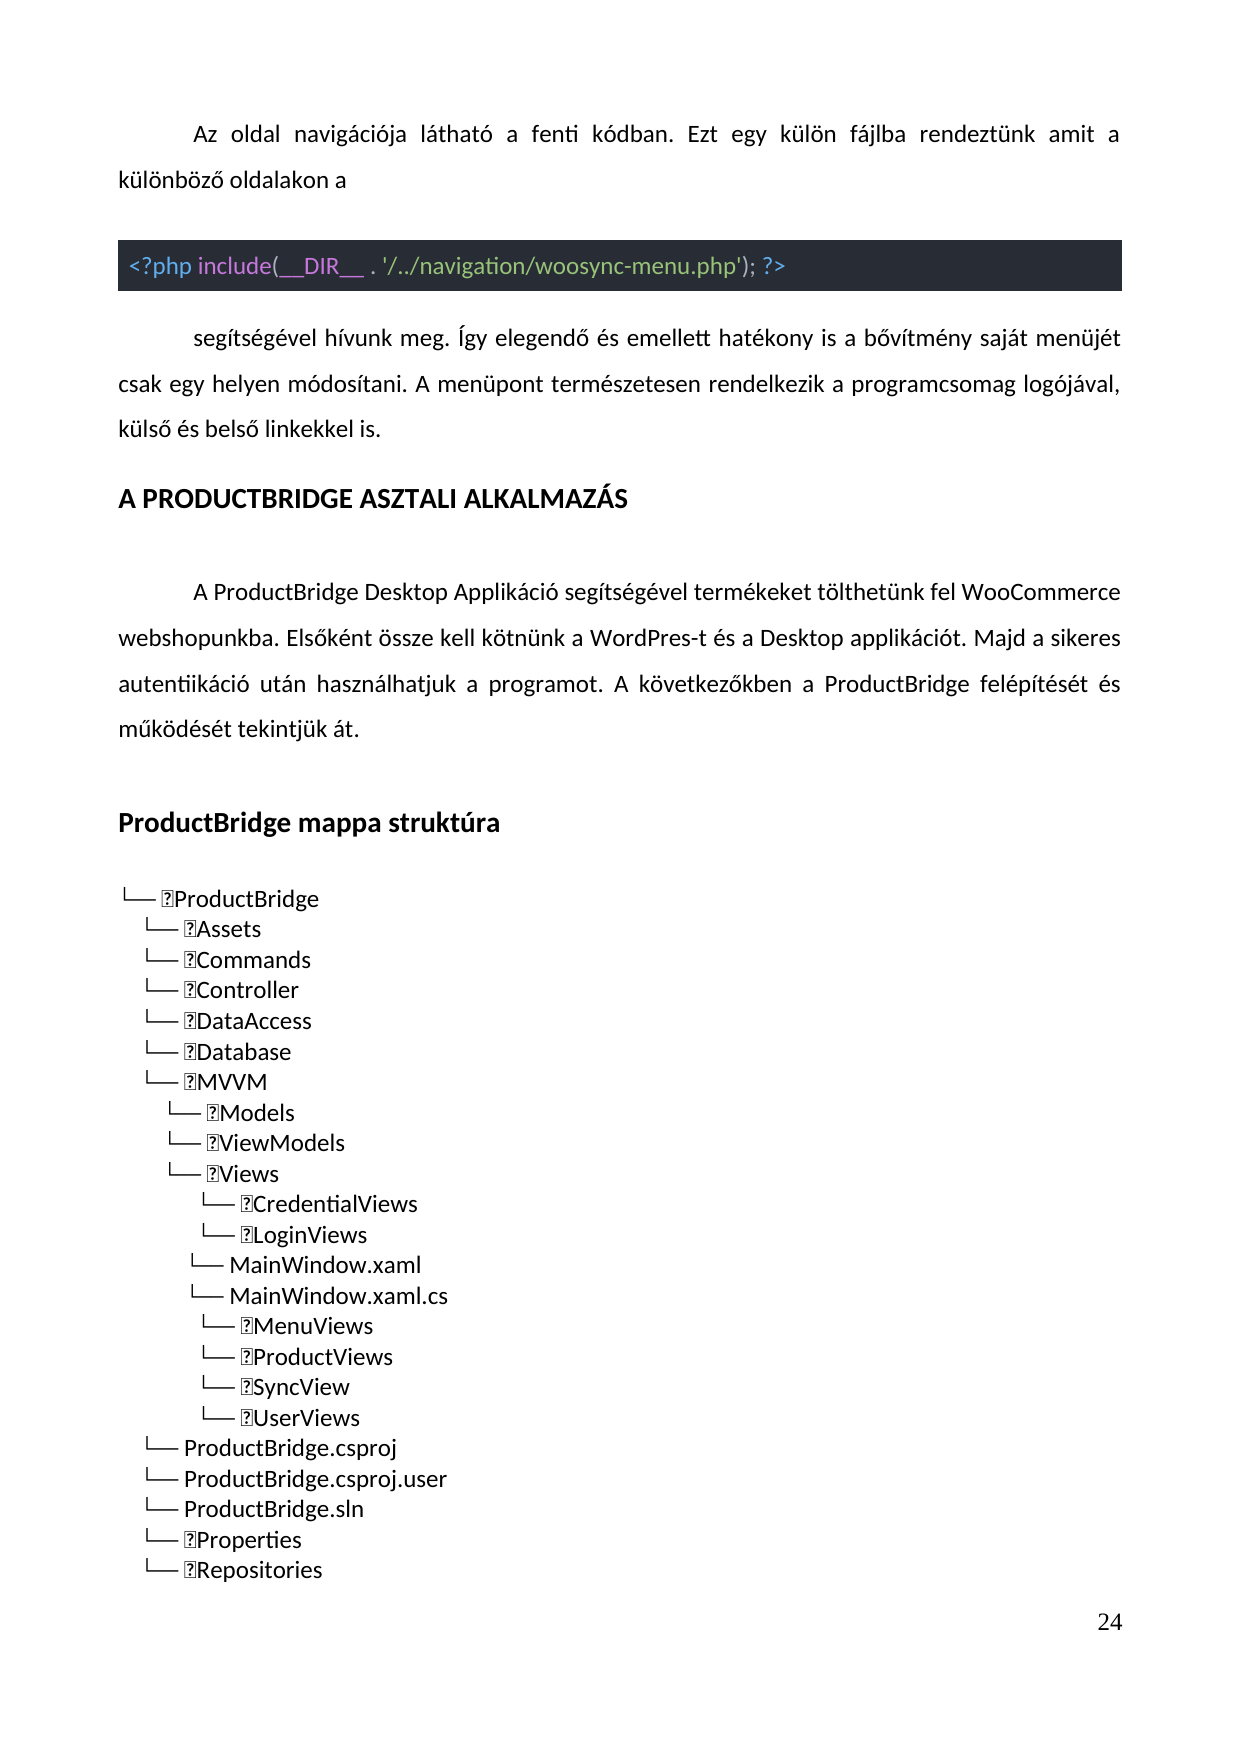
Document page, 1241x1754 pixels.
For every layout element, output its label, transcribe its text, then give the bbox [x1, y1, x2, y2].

table_header <?php include(__DIR__ . '/../navigation/woosync-menu.php'); ?> [118, 240, 1122, 291]
text └── 📁DataAccess [118, 1005, 1122, 1036]
text └── 📁SyncView [118, 1371, 1122, 1402]
text └── 📁Properties [118, 1524, 1122, 1554]
text └── MainWindow.xaml [118, 1249, 1122, 1280]
text └── 📁ProductViews [118, 1341, 1122, 1371]
text └── 📁Models [118, 1097, 1122, 1127]
text └── 📁CredentialViews [118, 1188, 1122, 1219]
text └── 📁UserViews [118, 1402, 1122, 1432]
subtitle A PRODUCTBRIDGE ASZTALI ALKALMAZÁS [118, 480, 1122, 516]
text └── 📁MenuViews [118, 1310, 1122, 1341]
text Az oldal navigációja látható a fenti kódban. Ezt egy külön fájlba rendeztünk amit a különböző oldalakon a [118, 118, 1122, 194]
text └── 📁ProductBridge [118, 883, 1122, 914]
text └── 📁Database [118, 1036, 1122, 1066]
text └── ProductBridge.csproj.user [118, 1463, 1122, 1493]
text └── 📁Controller [118, 975, 1122, 1005]
text A ProductBridge Desktop Applikáció segítségével termékeket tölthetünk fel WooCommerce webshopunkba. Elsőként össze kell kötnünk a WordPres-t és a Desktop applikációt. Majd a sikeres autentiikáció után használhatjuk a programot. A következőkben a ProductBridge felépítését és működését tekintjük át. [118, 576, 1122, 744]
text segítségével hívunk meg. Így elegendő és emellett hatékony is a bővítmény saját menüjét csak egy helyen módosítani. A menüpont természetesen rendelkezik a programcsomag logójával, külső és belső linkekkel is. [118, 322, 1122, 444]
text └── MainWindow.xaml.cs [118, 1280, 1122, 1310]
text └── 📁Commands [118, 944, 1122, 975]
text └── 📁MVVM [118, 1066, 1122, 1097]
subtitle ProductBridge mappa struktúra [118, 804, 1122, 840]
text └── 📁Repositories [118, 1554, 1122, 1585]
text └── 📁Views [118, 1158, 1122, 1188]
text └── 📁LoginViews [118, 1219, 1122, 1249]
text └── 📁Assets [118, 914, 1122, 944]
text └── ProductBridge.sln [118, 1493, 1122, 1524]
text └── ProductBridge.csproj [118, 1432, 1122, 1463]
text └── 📁ViewModels [118, 1127, 1122, 1158]
